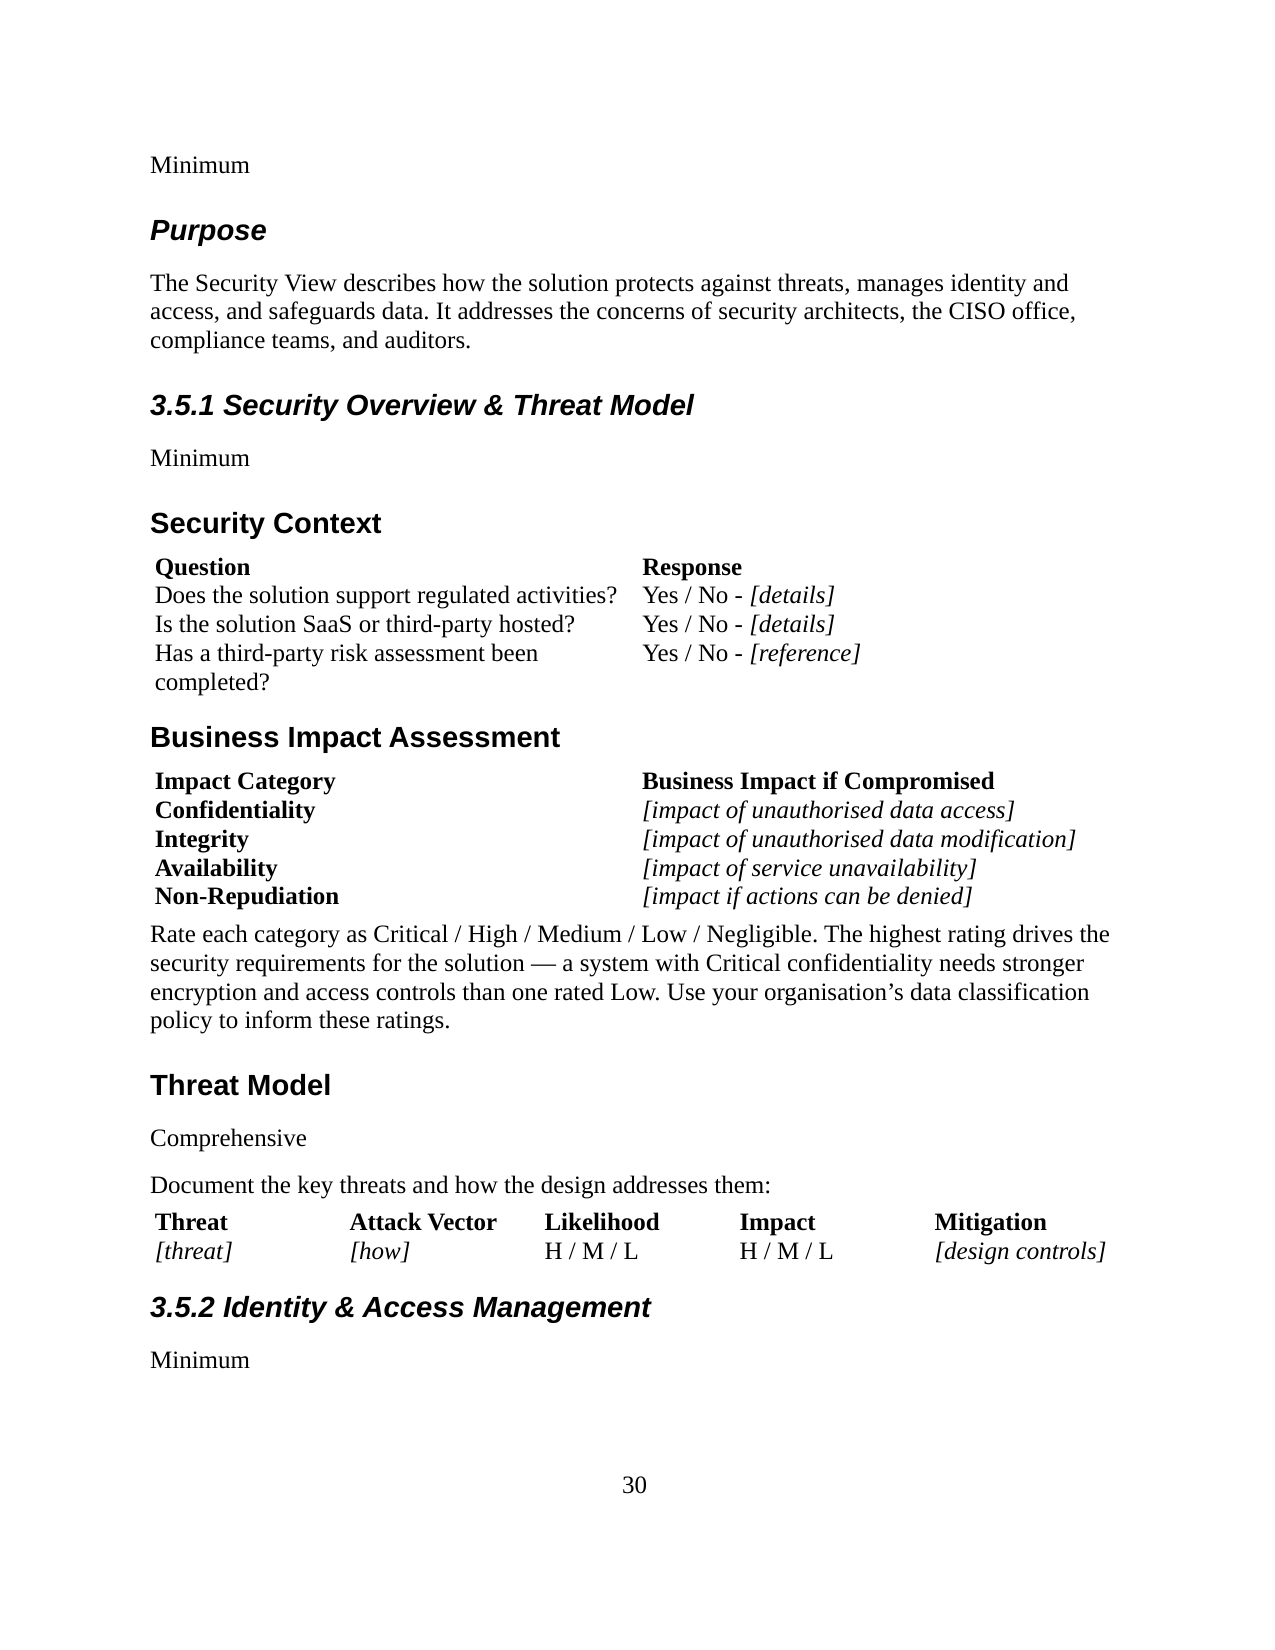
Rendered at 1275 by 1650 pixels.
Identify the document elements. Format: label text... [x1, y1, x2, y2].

table_cell [threat] [150, 1236, 345, 1265]
table_cell Yes / No - [details] [638, 609, 1125, 638]
table_header Response [638, 552, 1125, 580]
table_header Likelihood [540, 1208, 735, 1236]
text Rate each category as Critical / High / Medium / Low / Negligible. The highest rating drives the security requirements for the solution — a system with Critical confidentiality needs stronger encryption and access controls than one rated Low. Use your organisation’s data classification policy to inform these ratings. [150, 919, 1125, 1034]
table_header Mitigation [930, 1208, 1125, 1236]
table_cell H / M / L [540, 1236, 735, 1265]
table_header Business Impact if Compromised [638, 766, 1125, 795]
table_cell [impact if actions can be denied] [638, 881, 1125, 910]
text Minimum [150, 150, 1125, 179]
subtitle Purpose [150, 213, 1125, 246]
table_cell Confidentiality [150, 795, 637, 824]
subtitle Security Context [150, 506, 1125, 539]
subtitle Business Impact Assessment [150, 720, 1125, 754]
text Comprehensive [150, 1123, 1125, 1152]
text Document the key threats and how the design addresses them: [150, 1170, 1125, 1198]
table_cell [impact of unauthorised data modification] [638, 824, 1125, 853]
table_cell Yes / No - [details] [638, 580, 1125, 609]
table_cell Has a third-party risk assessment been completed? [150, 638, 637, 695]
table_cell [design controls] [930, 1236, 1125, 1265]
table_cell [impact of service unavailability] [638, 853, 1125, 881]
table_cell Yes / No - [reference] [638, 638, 1125, 695]
text Minimum [150, 1345, 1125, 1374]
table_cell Availability [150, 853, 637, 881]
table_cell [how] [345, 1236, 540, 1265]
table_cell H / M / L [735, 1236, 930, 1265]
table_cell Integrity [150, 824, 637, 853]
table_header Impact [735, 1208, 930, 1236]
text Minimum [150, 443, 1125, 472]
table_cell Does the solution support regulated activities? [150, 580, 637, 609]
subtitle Threat Model [150, 1068, 1125, 1102]
table_cell Is the solution SaaS or third-party hosted? [150, 609, 637, 638]
subtitle 3.5.1 Security Overview & Threat Model [150, 388, 1125, 421]
table_header Attack Vector [345, 1208, 540, 1236]
table_header Threat [150, 1208, 345, 1236]
table_header Question [150, 552, 637, 580]
subtitle 3.5.2 Identity & Access Management [150, 1290, 1125, 1323]
table_cell [impact of unauthorised data access] [638, 795, 1125, 824]
table_cell Non-Repudiation [150, 881, 637, 910]
text The Security View describes how the solution protects against threats, manages identity and access, and safeguards data. It addresses the concerns of security architects, the CISO office, compliance teams, and auditors. [150, 268, 1125, 354]
table_header Impact Category [150, 766, 637, 795]
